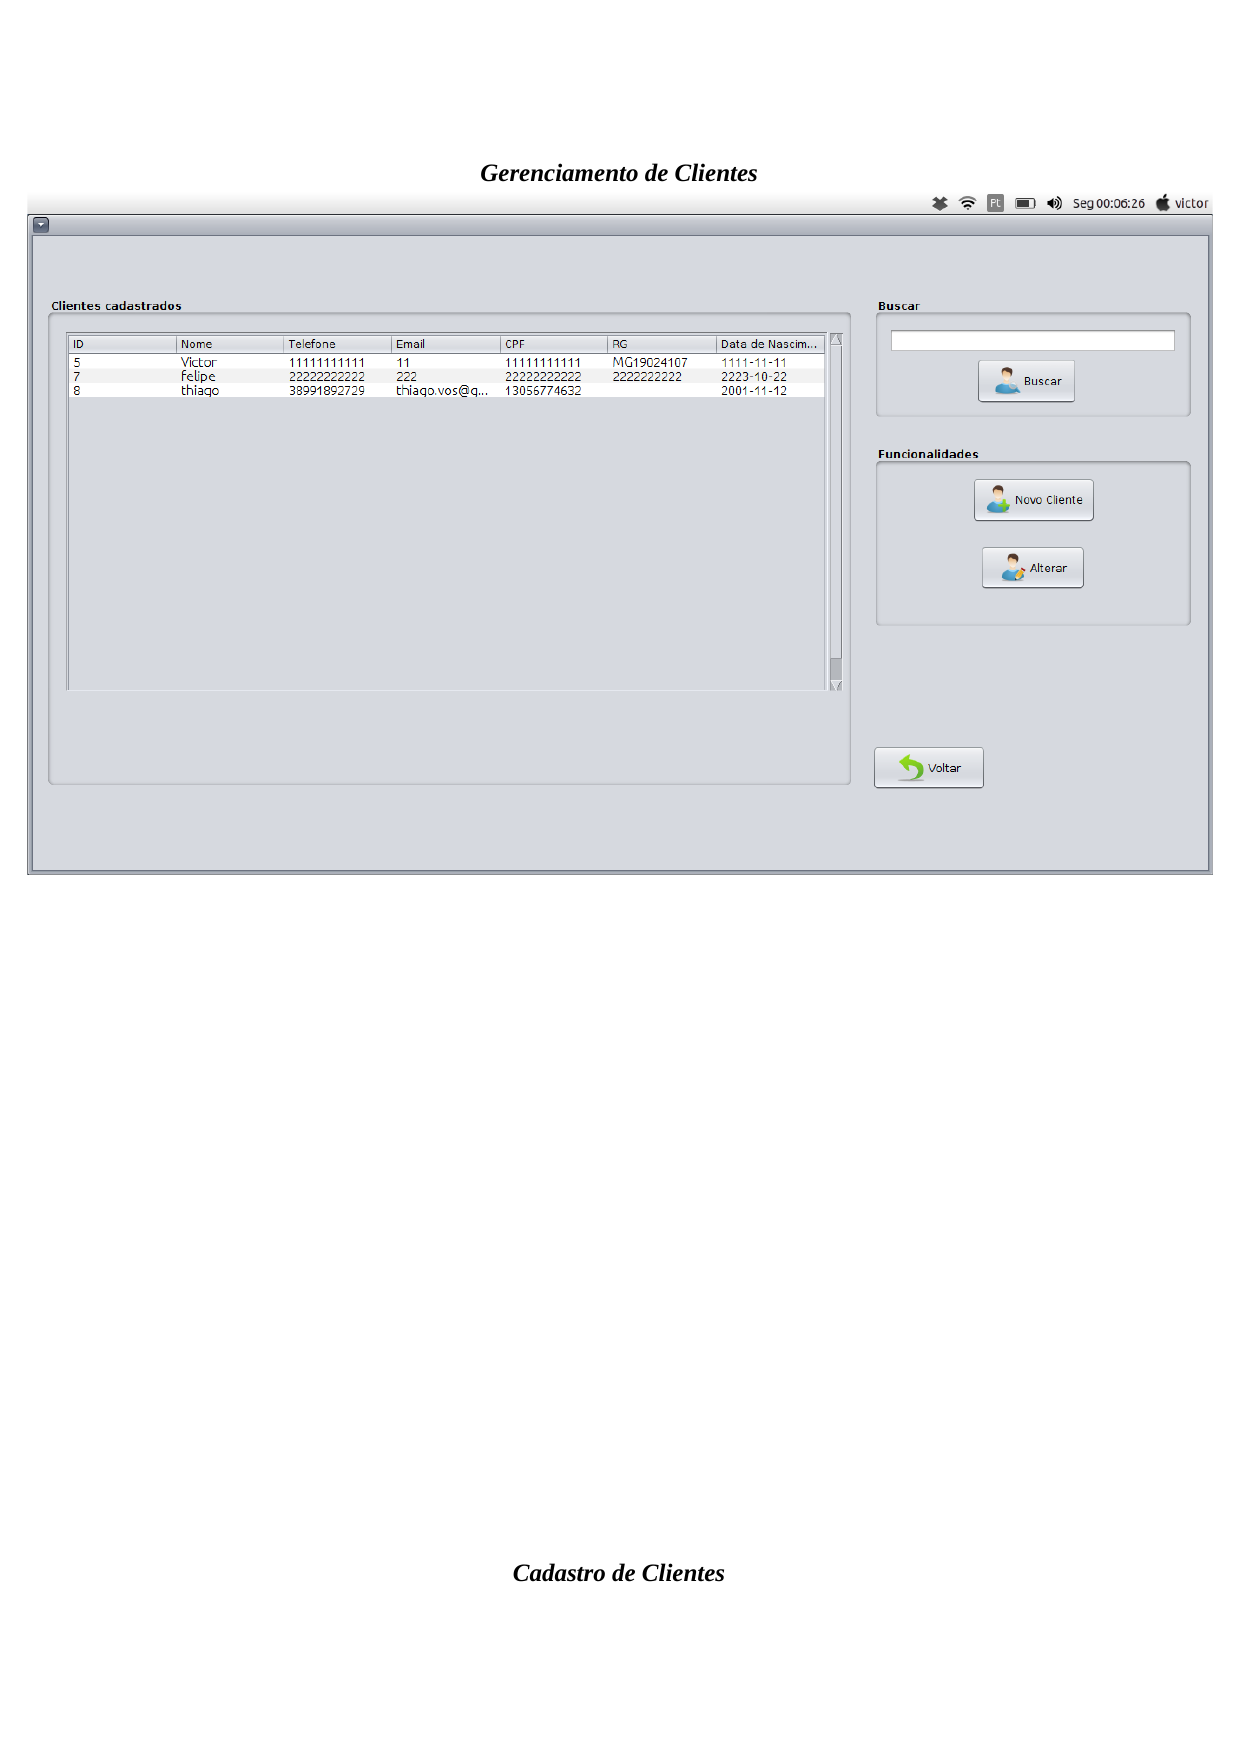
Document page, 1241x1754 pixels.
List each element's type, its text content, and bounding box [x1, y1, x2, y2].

picture [27, 192, 1213, 875]
subtitle Cadastro de Clientes [118, 1558, 1122, 1587]
subtitle Gerenciamento de Clientes [118, 158, 1122, 186]
